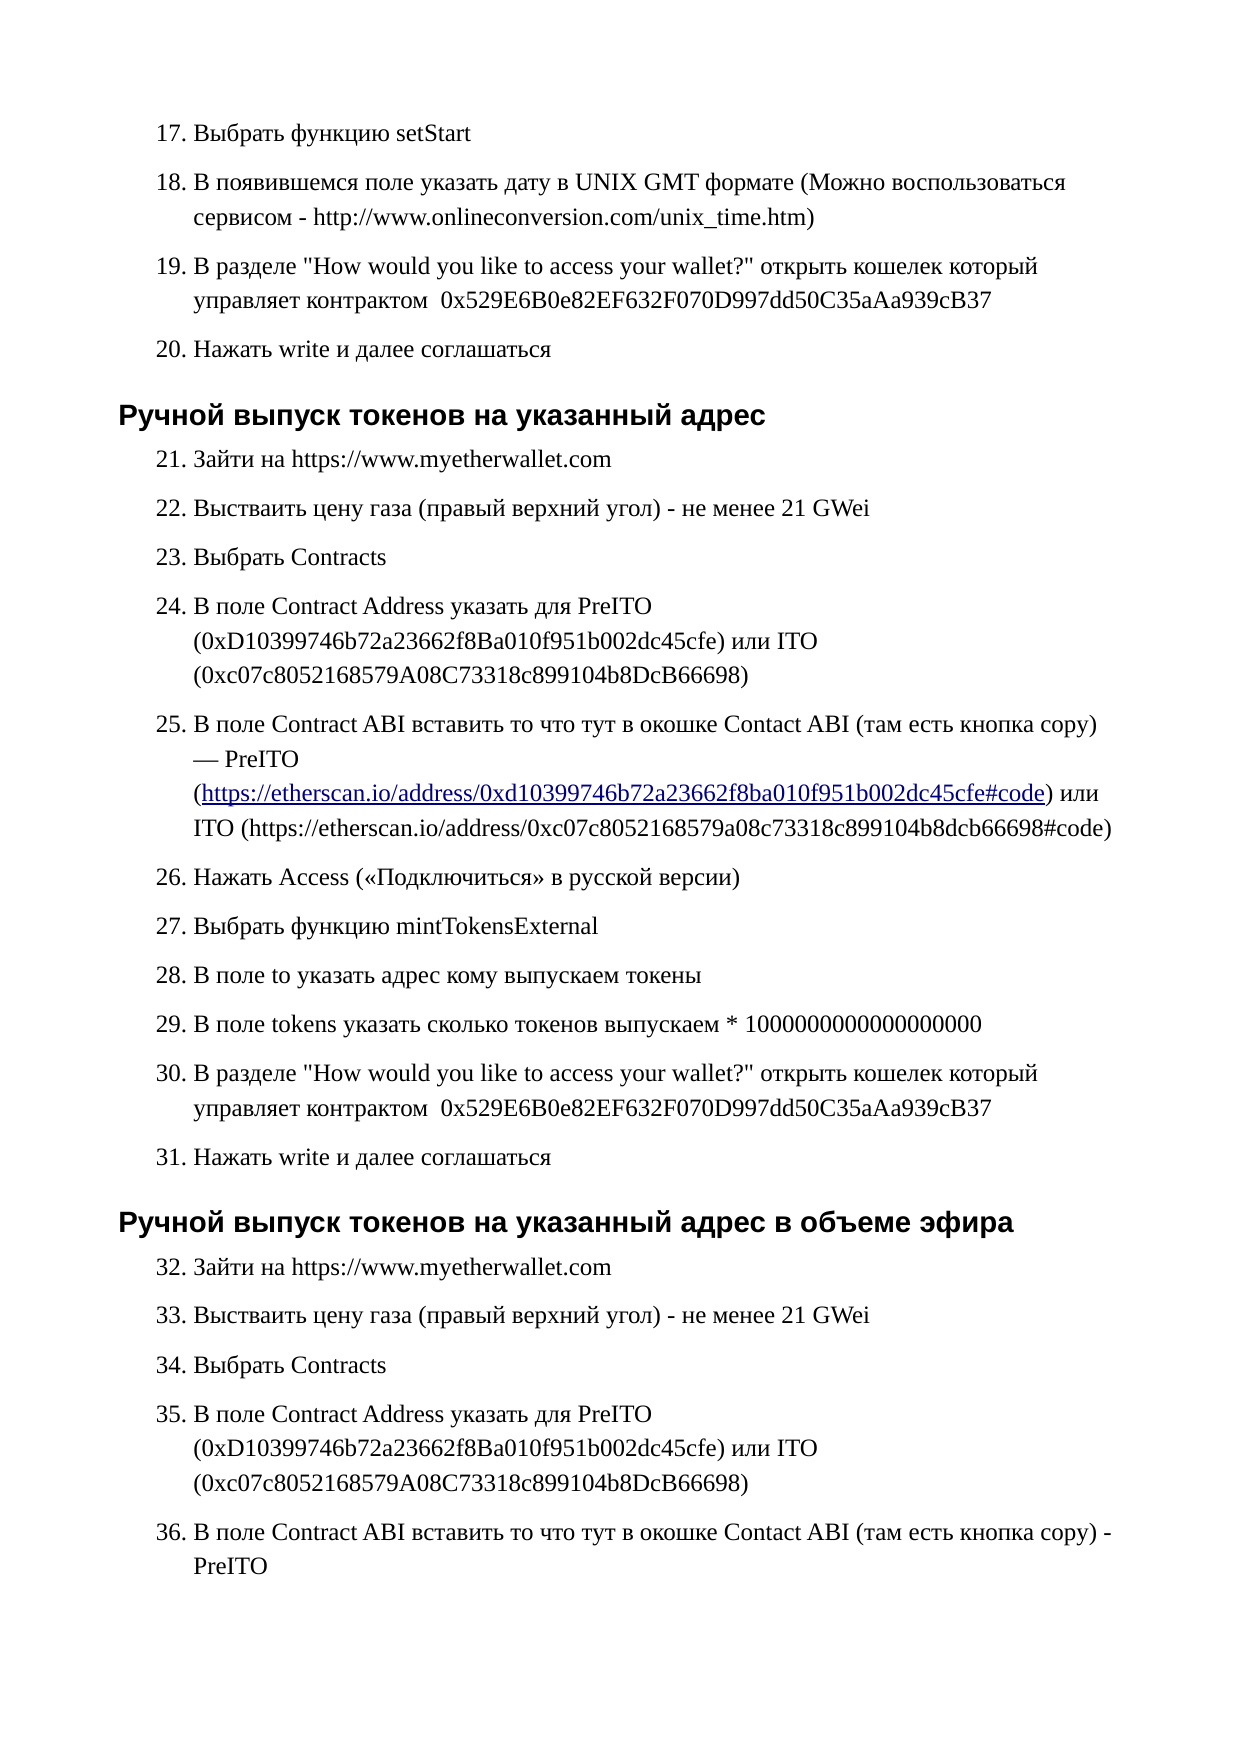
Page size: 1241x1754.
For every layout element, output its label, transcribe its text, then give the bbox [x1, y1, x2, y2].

list Выстваить цену газа (правый верхний угол) - не менее 21 GWei [156, 493, 1122, 522]
list Нажать Access («Подключиться» в русской версии) [156, 862, 1122, 891]
list Нажать write и далее соглашаться [156, 1142, 1122, 1170]
list В разделе "How would you like to access your wallet?" открыть кошелек который управляет контрактом 0x529E6B0e82EF632F070D997dd50C35aAa939cB37 [156, 1058, 1122, 1121]
list В разделе "How would you like to access your wallet?" открыть кошелек который управляет контрактом 0x529E6B0e82EF632F070D997dd50C35aAa939cB37 [156, 251, 1122, 314]
subtitle Ручной выпуск токенов на указанный адрес [118, 398, 1122, 432]
list Выбрать функцию mintTokensExternal [156, 911, 1122, 940]
list Выстваить цену газа (правый верхний угол) - не менее 21 GWei [156, 1301, 1122, 1329]
subtitle Ручной выпуск токенов на указанный адрес в объеме эфира [118, 1205, 1122, 1239]
list Выбрать функцию setStart [156, 118, 1122, 147]
list Зайти на https://www.myetherwallet.com [156, 1252, 1122, 1280]
list В поле Contract Address указать для PreITO (0xD10399746b72a23662f8Ba010f951b002dc45cfe) или ITO (0xc07c8052168579A08C73318c899104b8DcB66698) [156, 591, 1122, 689]
list Выбрать Contracts [156, 1350, 1122, 1378]
list В поле Contract ABI вставить то что тут в окошке Contact ABI (там есть кнопка copy) — PreITO (https://etherscan.io/address/0xd10399746b72a23662f8ba010f951b002dc45cfe#code) или ITO (https://etherscan.io/address/0xc07c8052168579a08c73318c899104b8dcb66698#code) [156, 709, 1122, 842]
list В поле Contract Address указать для PreITO (0xD10399746b72a23662f8Ba010f951b002dc45cfe) или ITO (0xc07c8052168579A08C73318c899104b8DcB66698) [156, 1399, 1122, 1496]
list Выбрать Contracts [156, 542, 1122, 571]
list В появившемся поле указать дату в UNIX GMT формате (Можно воспользоваться сервисом - http://www.onlineconversion.com/unix_time.htm) [156, 167, 1122, 230]
list В поле to указать адрес кому выпускаем токены [156, 960, 1122, 989]
list В поле tokens указать сколько токенов выпускаем * 1000000000000000000 [156, 1009, 1122, 1038]
list Зайти на https://www.myetherwallet.com [156, 444, 1122, 473]
list Нажать write и далее соглашаться [156, 334, 1122, 363]
list В поле Contract ABI вставить то что тут в окошке Contact ABI (там есть кнопка copy) - PreITO [156, 1517, 1122, 1580]
